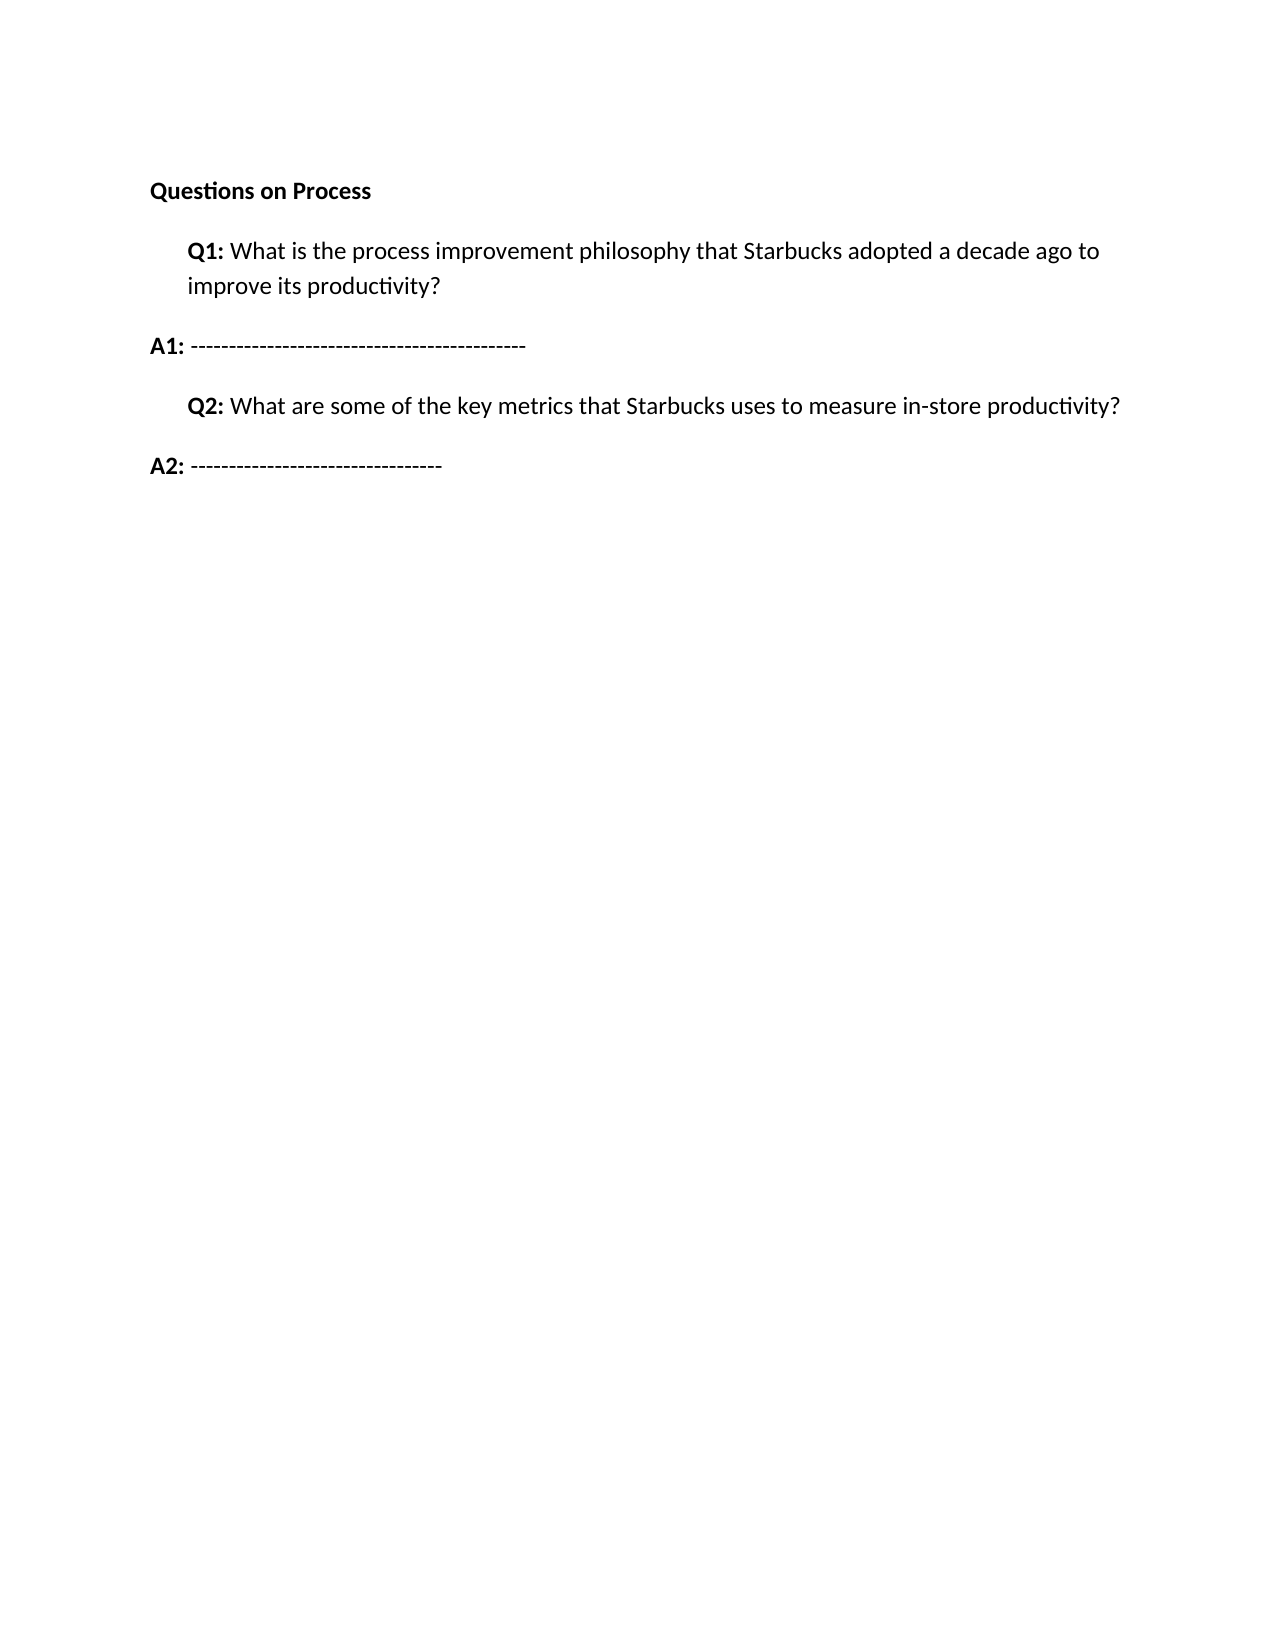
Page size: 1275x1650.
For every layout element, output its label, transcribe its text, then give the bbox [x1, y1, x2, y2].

text A2: --------------------------------- [150, 450, 1125, 481]
text Q2: What are some of the key metrics that Starbucks uses to measure in-store productivity? [187, 390, 1125, 421]
text Q1: What is the process improvement philosophy that Starbucks adopted a decade ago to improve its productivity? [187, 235, 1125, 301]
text A1: -------------------------------------------- [150, 330, 1125, 361]
text Questions on Process [150, 175, 1125, 206]
